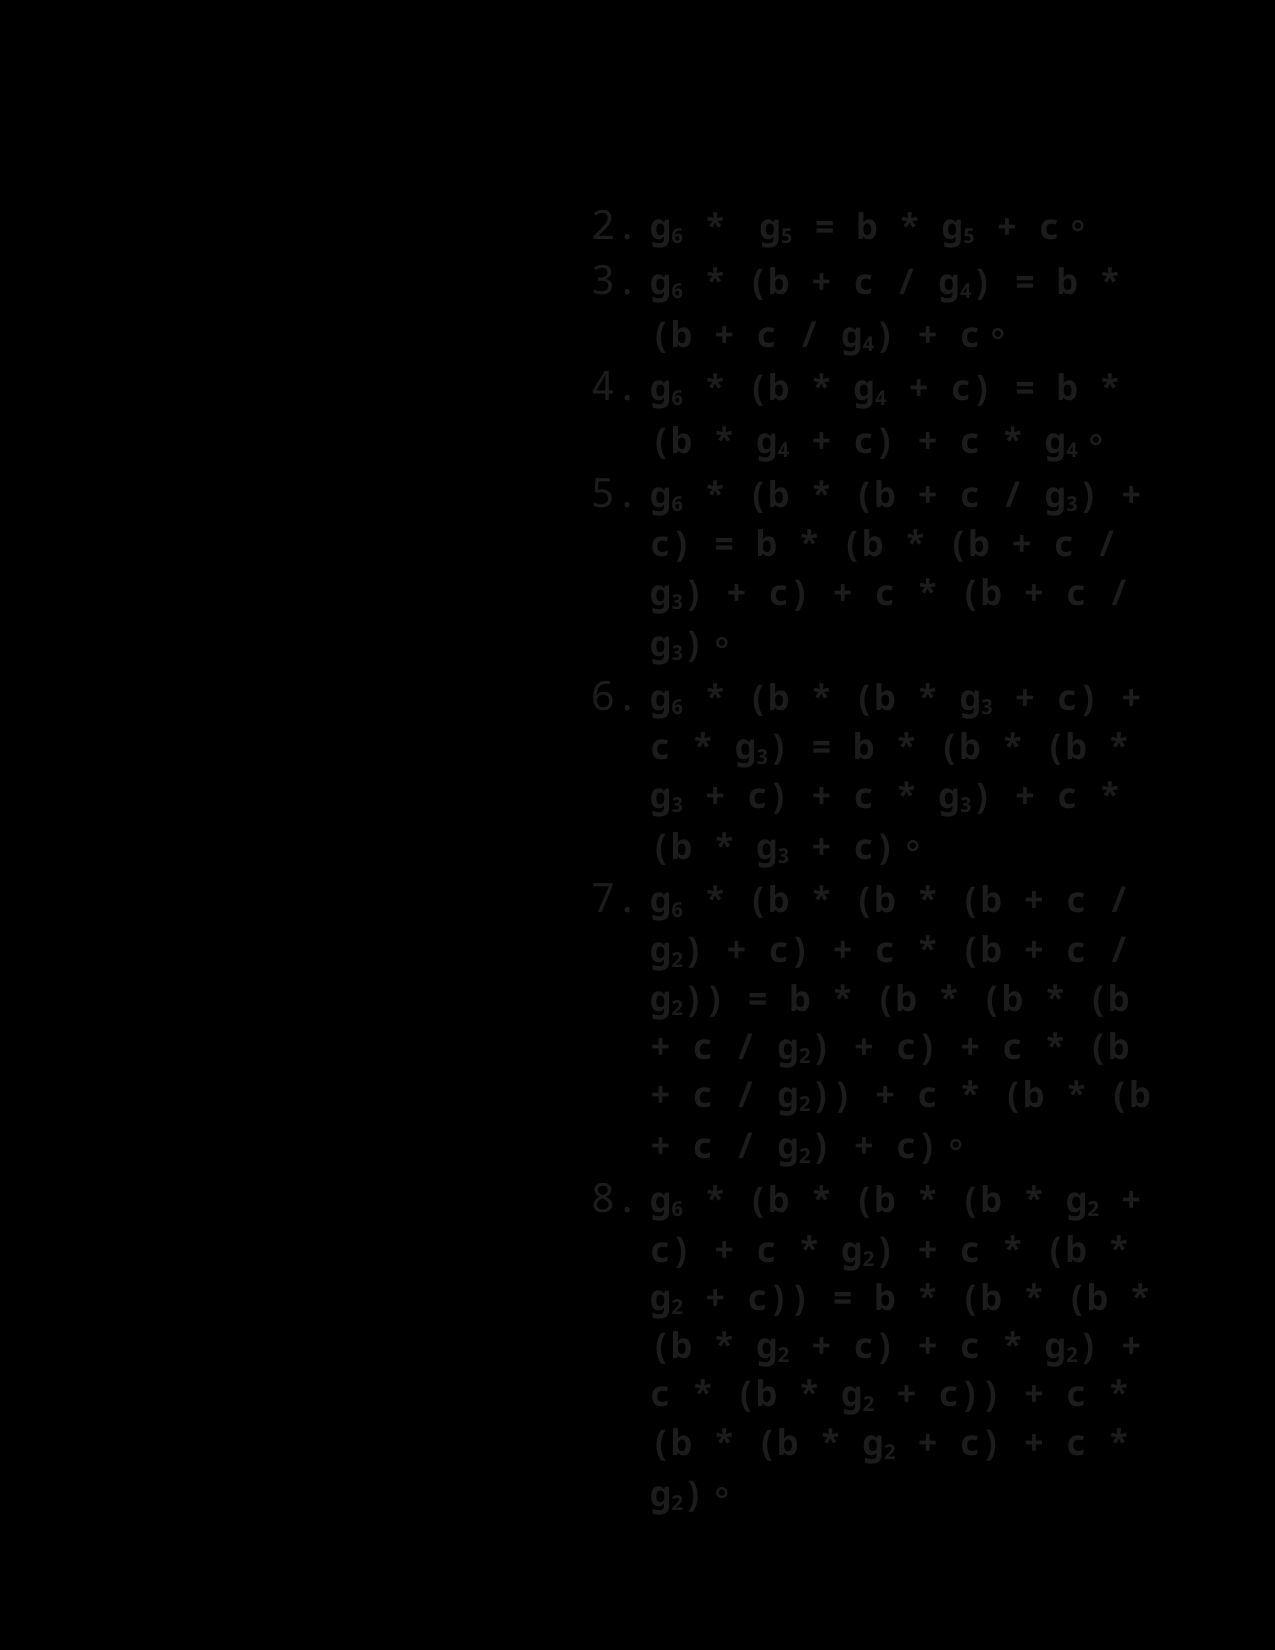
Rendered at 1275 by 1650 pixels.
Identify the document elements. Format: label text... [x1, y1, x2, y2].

list g6 * (b * (b * (b + c / g2) + c) + c * (b + c / g2)) = b * (b * (b * (b + c / g2) + c) + c * (b + c / g2)) + c * (b * (b + c / g2) + c)。 [591, 870, 1157, 1169]
list g6 * (b * (b * g3 + c) + c * g3) = b * (b * (b * g3 + c) + c * g3) + c * (b * g3 + c)。 [591, 667, 1157, 870]
list g6 * g5 = b * g5 + c。 [591, 196, 1157, 251]
list g6 * (b * (b + c / g3) + c) = b * (b * (b + c / g3) + c) + c * (b + c / g3)。 [591, 464, 1157, 667]
list g6 * (b * (b * (b * g2 + c) + c * g2) + c * (b * g2 + c)) = b * (b * (b * (b * g2 + c) + c * g2) + c * (b * g2 + c)) + c * (b * (b * g2 + c) + c * g2)。 [591, 1169, 1157, 1517]
list g6 * (b + c / g4) = b * (b + c / g4) + c。 [591, 251, 1157, 357]
list g6 * (b * g4 + c) = b * (b * g4 + c) + c * g4。 [591, 357, 1157, 464]
